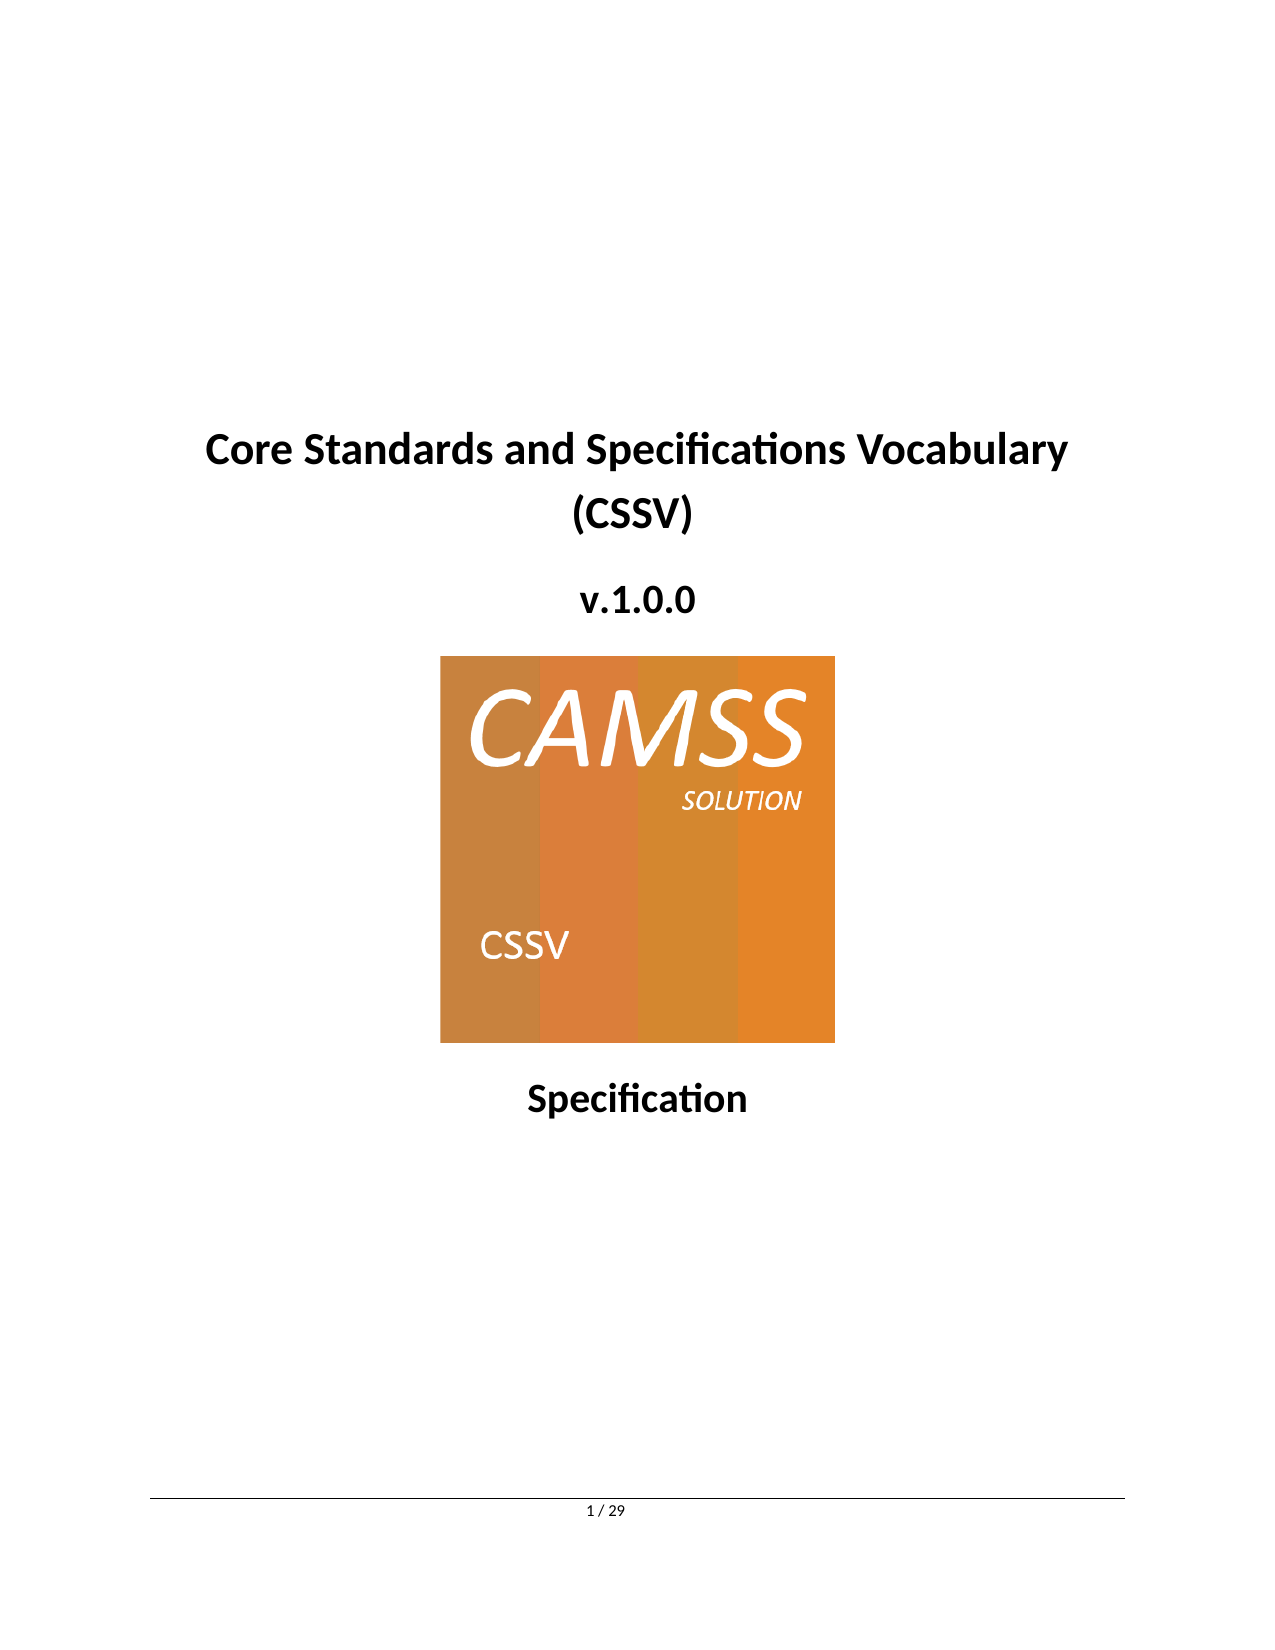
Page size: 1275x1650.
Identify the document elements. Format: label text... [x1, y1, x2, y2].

subtitle v.1.0.0 [150, 573, 1125, 624]
title Core Standards and Specifications Vocabulary (CSSV) [150, 420, 1125, 540]
subtitle Specification [150, 1072, 1125, 1123]
